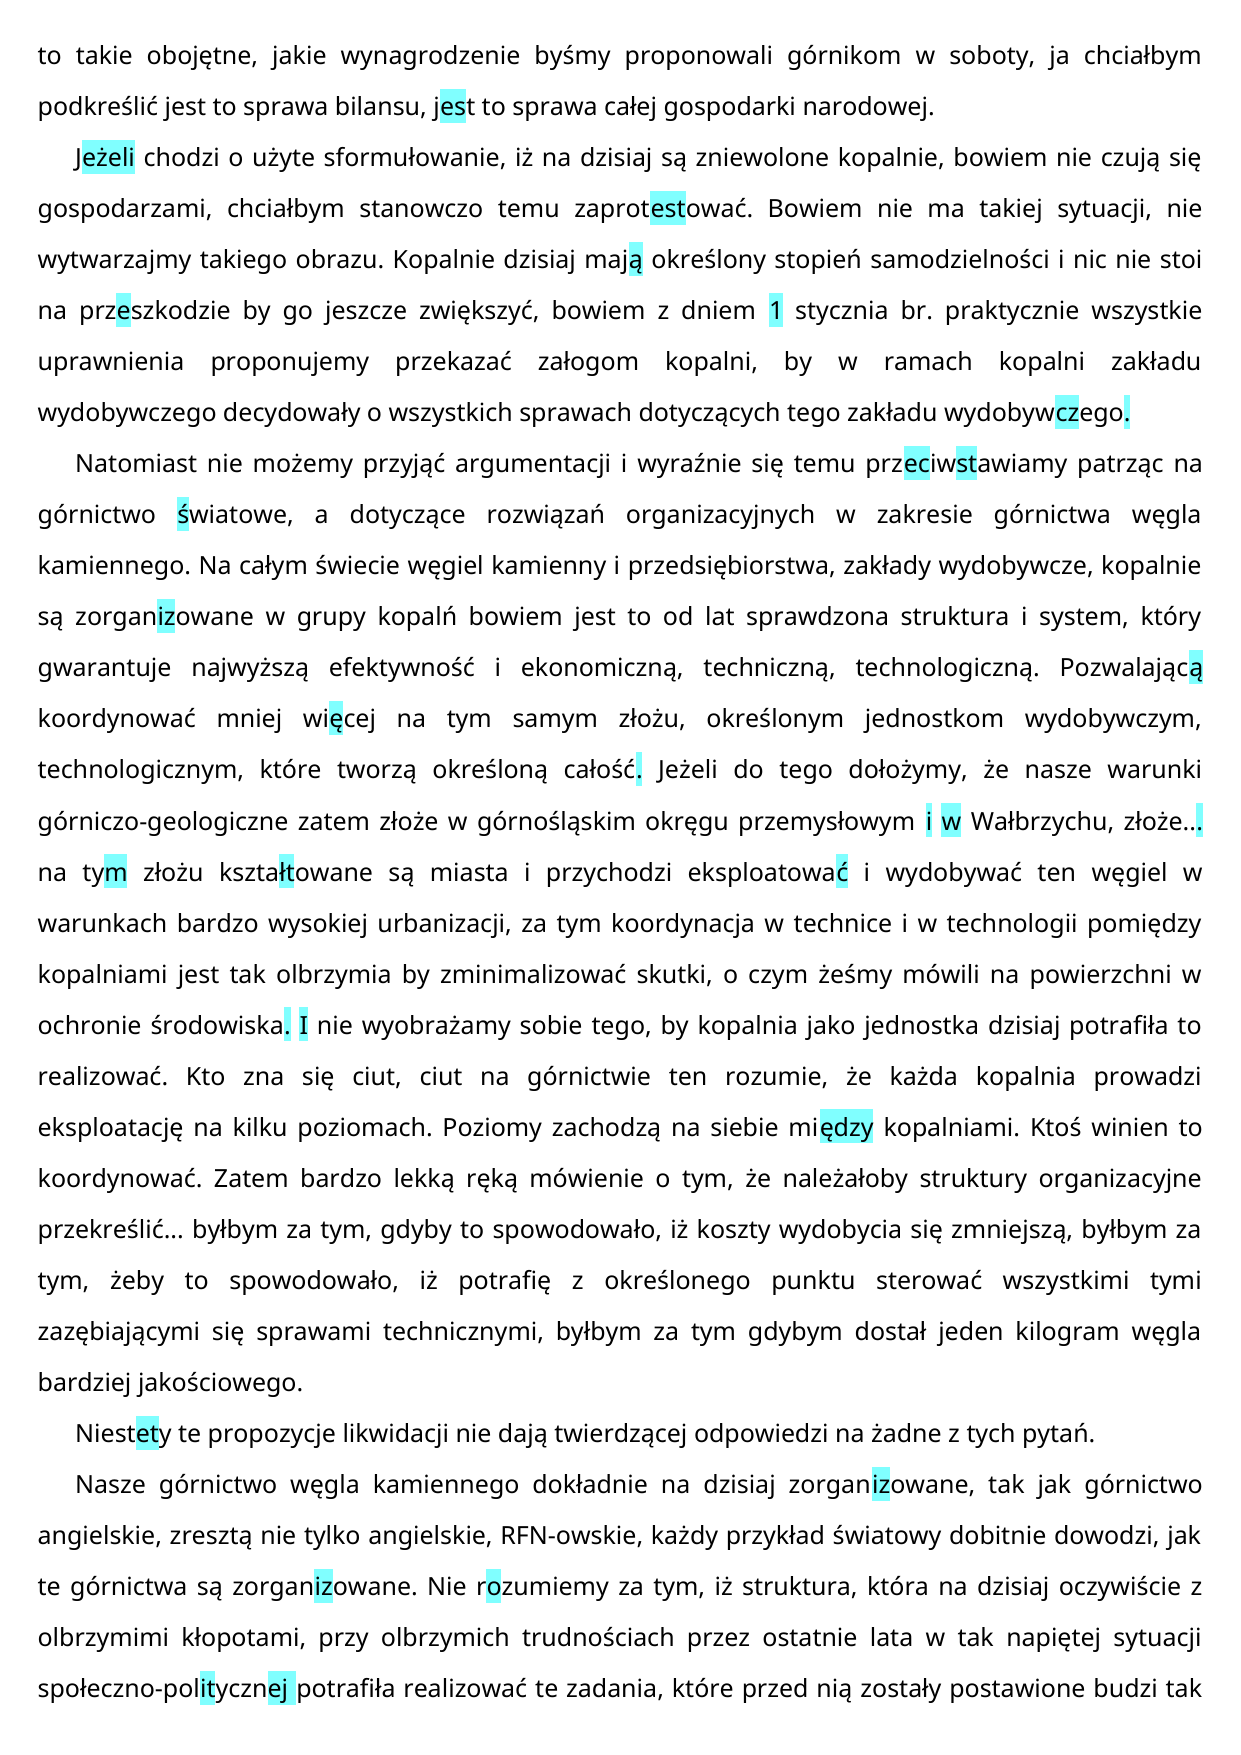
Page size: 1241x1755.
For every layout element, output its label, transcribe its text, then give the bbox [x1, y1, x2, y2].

text Nasze górnictwo węgla kamiennego dokładnie na dzisiaj zorganizowane, tak jak górnictwo angielskie, zresztą nie tylko angielskie, RFN-owskie, każdy przykład światowy dobitnie dowodzi, jak te górnictwa są zorganizowane. Nie rozumiemy za tym, iż struktura, która na dzisiaj oczywiście z olbrzymimi kłopotami, przy olbrzymich trudnościach przez ostatnie lata w tak napiętej sytuacji społeczno-politycznej potrafiła realizować te zadania, które przed nią zostały postawione budzi tak [37, 1467, 1203, 1705]
text Niestety te propozycje likwidacji nie dają twierdzącej odpowiedzi na żadne z tych pytań. [37, 1416, 1203, 1450]
text to takie obojętne, jakie wynagrodzenie byśmy proponowali górnikom w soboty, ja chciałbym podkreślić jest to sprawa bilansu, jest to sprawa całej gospodarki narodowej. [37, 37, 1203, 123]
text Jeżeli chodzi o użyte sformułowanie, iż na dzisiaj są zniewolone kopalnie, bowiem nie czują się gospodarzami, chciałbym stanowczo temu zaprotestować. Bowiem nie ma takiej sytuacji, nie wytwarzajmy takiego obrazu. Kopalnie dzisiaj mają określony stopień samodzielności i nic nie stoi na przeszkodzie by go jeszcze zwiększyć, bowiem z dniem 1 stycznia br. praktycznie wszystkie uprawnienia proponujemy przekazać załogom kopalni, by w ramach kopalni zakładu wydobywczego decydowały o wszystkich sprawach dotyczących tego zakładu wydobywczego. [37, 139, 1203, 429]
text Natomiast nie możemy przyjąć argumentacji i wyraźnie się temu przeciwstawiamy patrząc na górnictwo światowe, a dotyczące rozwiązań organizacyjnych w zakresie górnictwa węgla kamiennego. Na całym świecie węgiel kamienny i przedsiębiorstwa, zakłady wydobywcze, kopalnie są zorganizowane w grupy kopalń bowiem jest to od lat sprawdzona struktura i system, który gwarantuje najwyższą efektywność i ekonomiczną, techniczną, technologiczną. Pozwalającą koordynować mniej więcej na tym samym złożu, określonym jednostkom wydobywczym, technologicznym, które tworzą określoną całość. Jeżeli do tego dołożymy, że nasze warunki górniczo-geologiczne zatem złoże w górnośląskim okręgu przemysłowym i w Wałbrzychu, złoże... na tym złożu kształtowane są miasta i przychodzi eksploatować i wydobywać ten węgiel w warunkach bardzo wysokiej urbanizacji, za tym koordynacja w technice i w technologii pomiędzy kopalniami jest tak olbrzymia by zminimalizować skutki, o czym żeśmy mówili na powierzchni w ochronie środowiska. I nie wyobrażamy sobie tego, by kopalnia jako jednostka dzisiaj potrafiła to realizować. Kto zna się ciut, ciut na górnictwie ten rozumie, że każda kopalnia prowadzi eksploatację na kilku poziomach. Poziomy zachodzą na siebie między kopalniami. Ktoś winien to koordynować. Zatem bardzo lekką ręką mówienie o tym, że należałoby struktury organizacyjne przekreślić... byłbym za tym, gdyby to spowodowało, iż koszty wydobycia się zmniejszą, byłbym za tym, żeby to spowodowało, iż potrafię z określonego punktu sterować wszystkimi tymi zazębiającymi się sprawami technicznymi, byłbym za tym gdybym dostał jeden kilogram węgla bardziej jakościowego. [37, 446, 1203, 1399]
